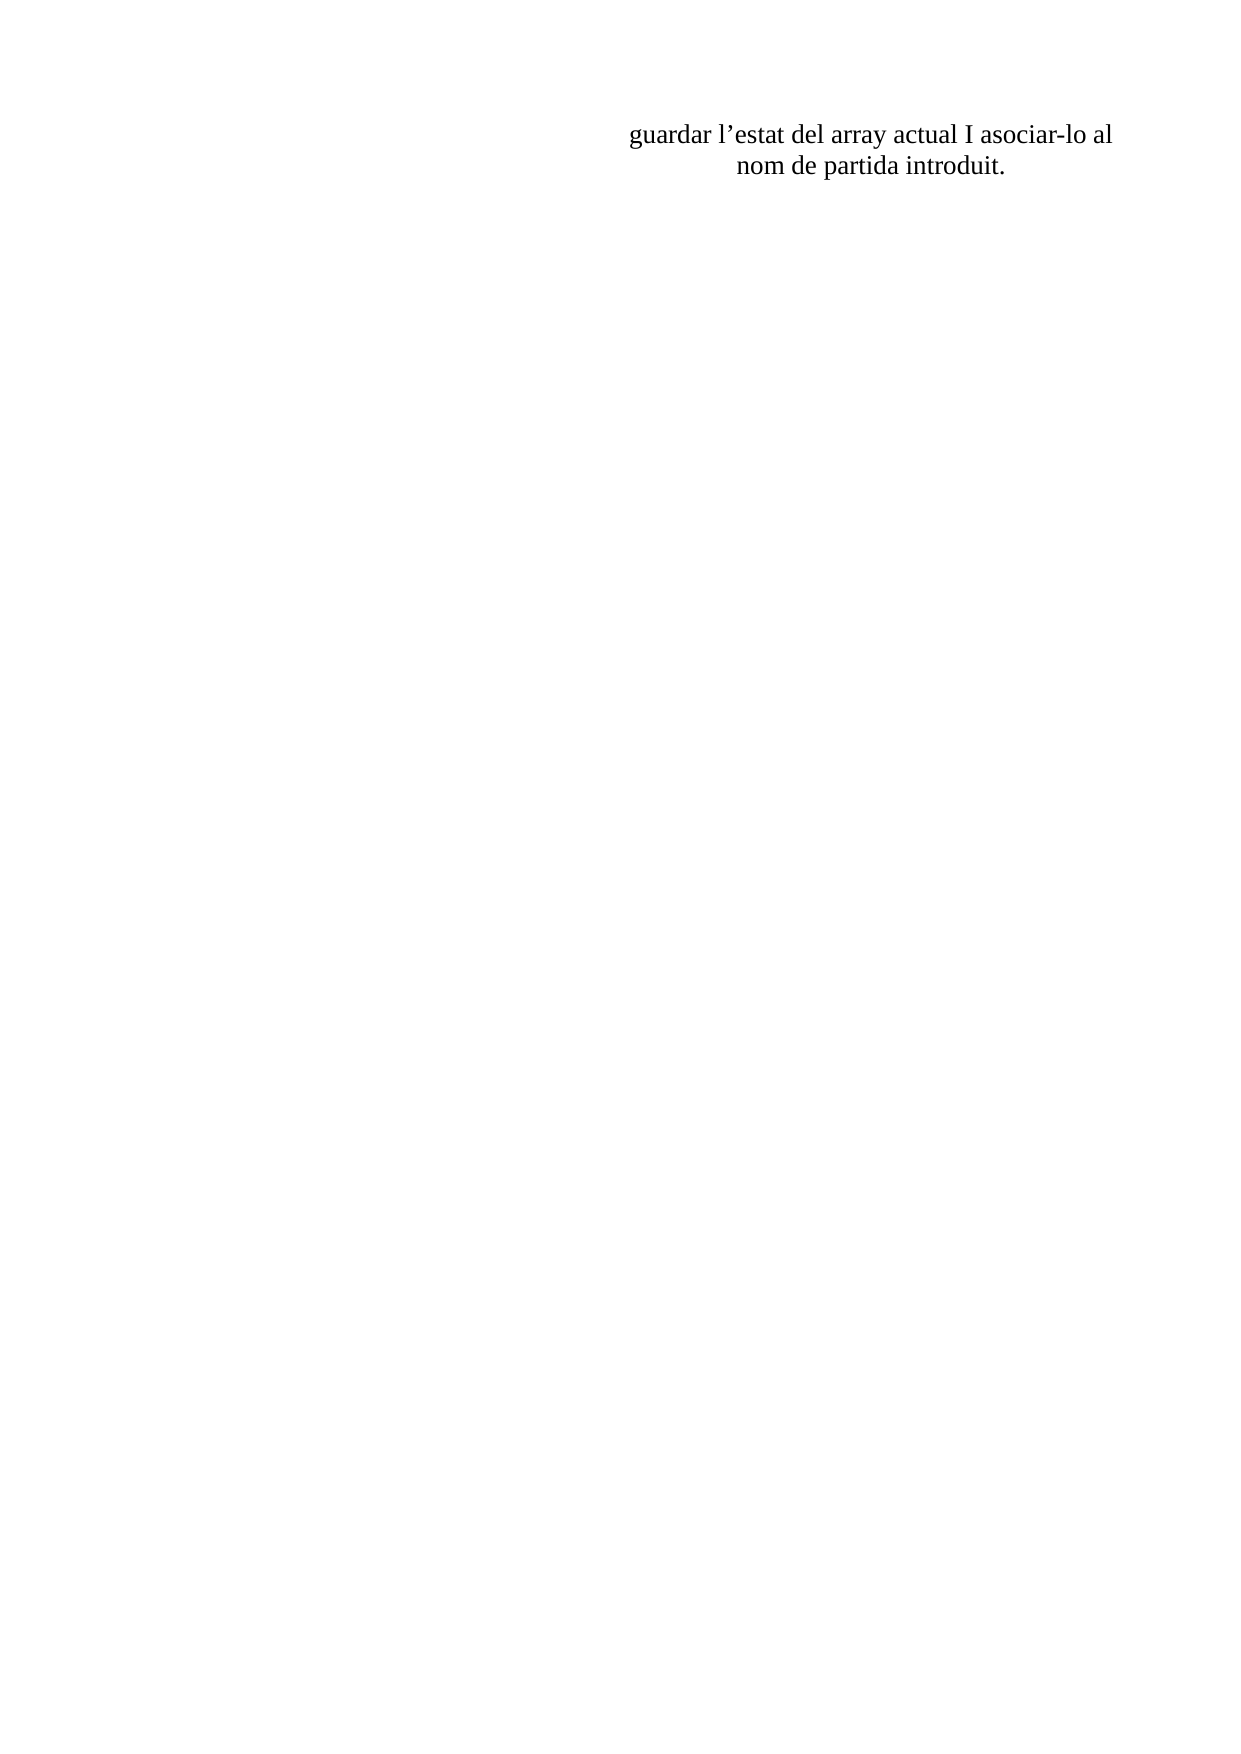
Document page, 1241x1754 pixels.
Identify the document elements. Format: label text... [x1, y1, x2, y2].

table_cell guardar l’estat del array actual I asociar-lo al nom de partida introduit. [620, 118, 1122, 180]
table_cell [118, 118, 620, 180]
